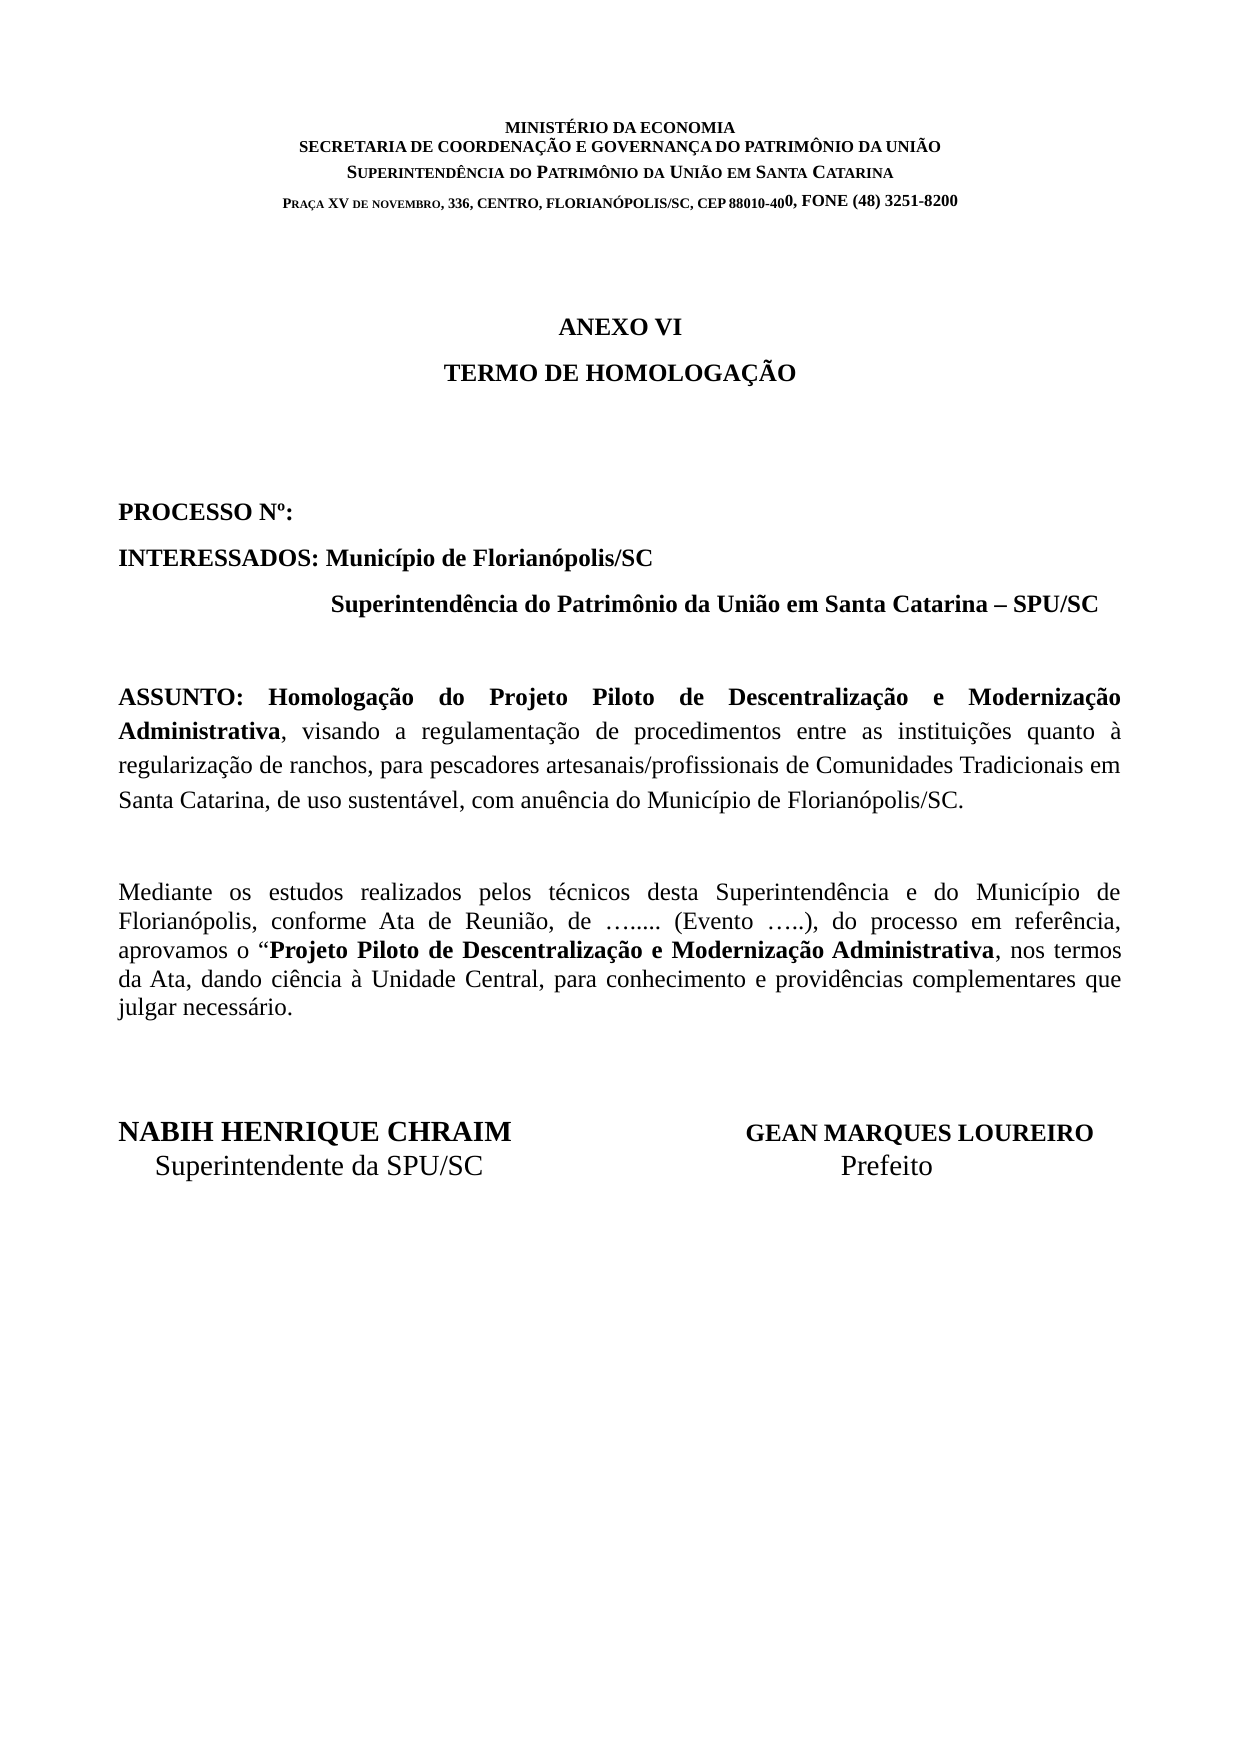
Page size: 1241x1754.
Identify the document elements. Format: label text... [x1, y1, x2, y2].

text NABIH HENRIQUE CHRAIM GEAN MARQUES LOUREIRO [118, 1114, 1122, 1148]
text SECRETARIA DE COORDENAÇÃO E GOVERNANÇA DO PATRIMÔNIO DA UNIÃO [118, 137, 1122, 156]
text Mediante os estudos realizados pelos técnicos desta Superintendência e do Município de Florianópolis, conforme Ata de Reunião, de …..... (Evento …..), do processo em referência, aprovamos o “Projeto Piloto de Descentralização e Modernização Administrativa, nos termos da Ata, dando ciência à Unidade Central, para conhecimento e providências complementares que julgar necessário. [118, 877, 1122, 1021]
text ASSUNTO: Homologação do Projeto Piloto de Descentralização e Modernização Administrativa, visando a regulamentação de procedimentos entre as instituições quanto à regularização de ranchos, para pescadores artesanais/profissionais de Comunidades Tradicionais em Santa Catarina, de uso sustentável, com anuência do Município de Florianópolis/SC. [118, 682, 1122, 814]
text Superintendente da SPU/SC Prefeito [118, 1148, 1122, 1181]
text Superintendência do Patrimônio da União em Santa Catarina – SPU/SC [118, 589, 1122, 618]
text MINISTÉRIO DA ECONOMIA [118, 118, 1122, 137]
text PROCESSO Nº: [118, 497, 1122, 525]
text Superintendência do Patrimônio da União em Santa Catarina [118, 161, 1122, 182]
text Praça XV de novembro, 336, CENTRO, FLORIANÓPOLIS/SC, CEP 88010-400, FONE (48) 3251-8200 [118, 191, 1122, 224]
text TERMO DE HOMOLOGAÇÃO [118, 358, 1122, 387]
text INTERESSADOS: Município de Florianópolis/SC [118, 543, 1122, 572]
text ANEXO VI [118, 312, 1122, 340]
